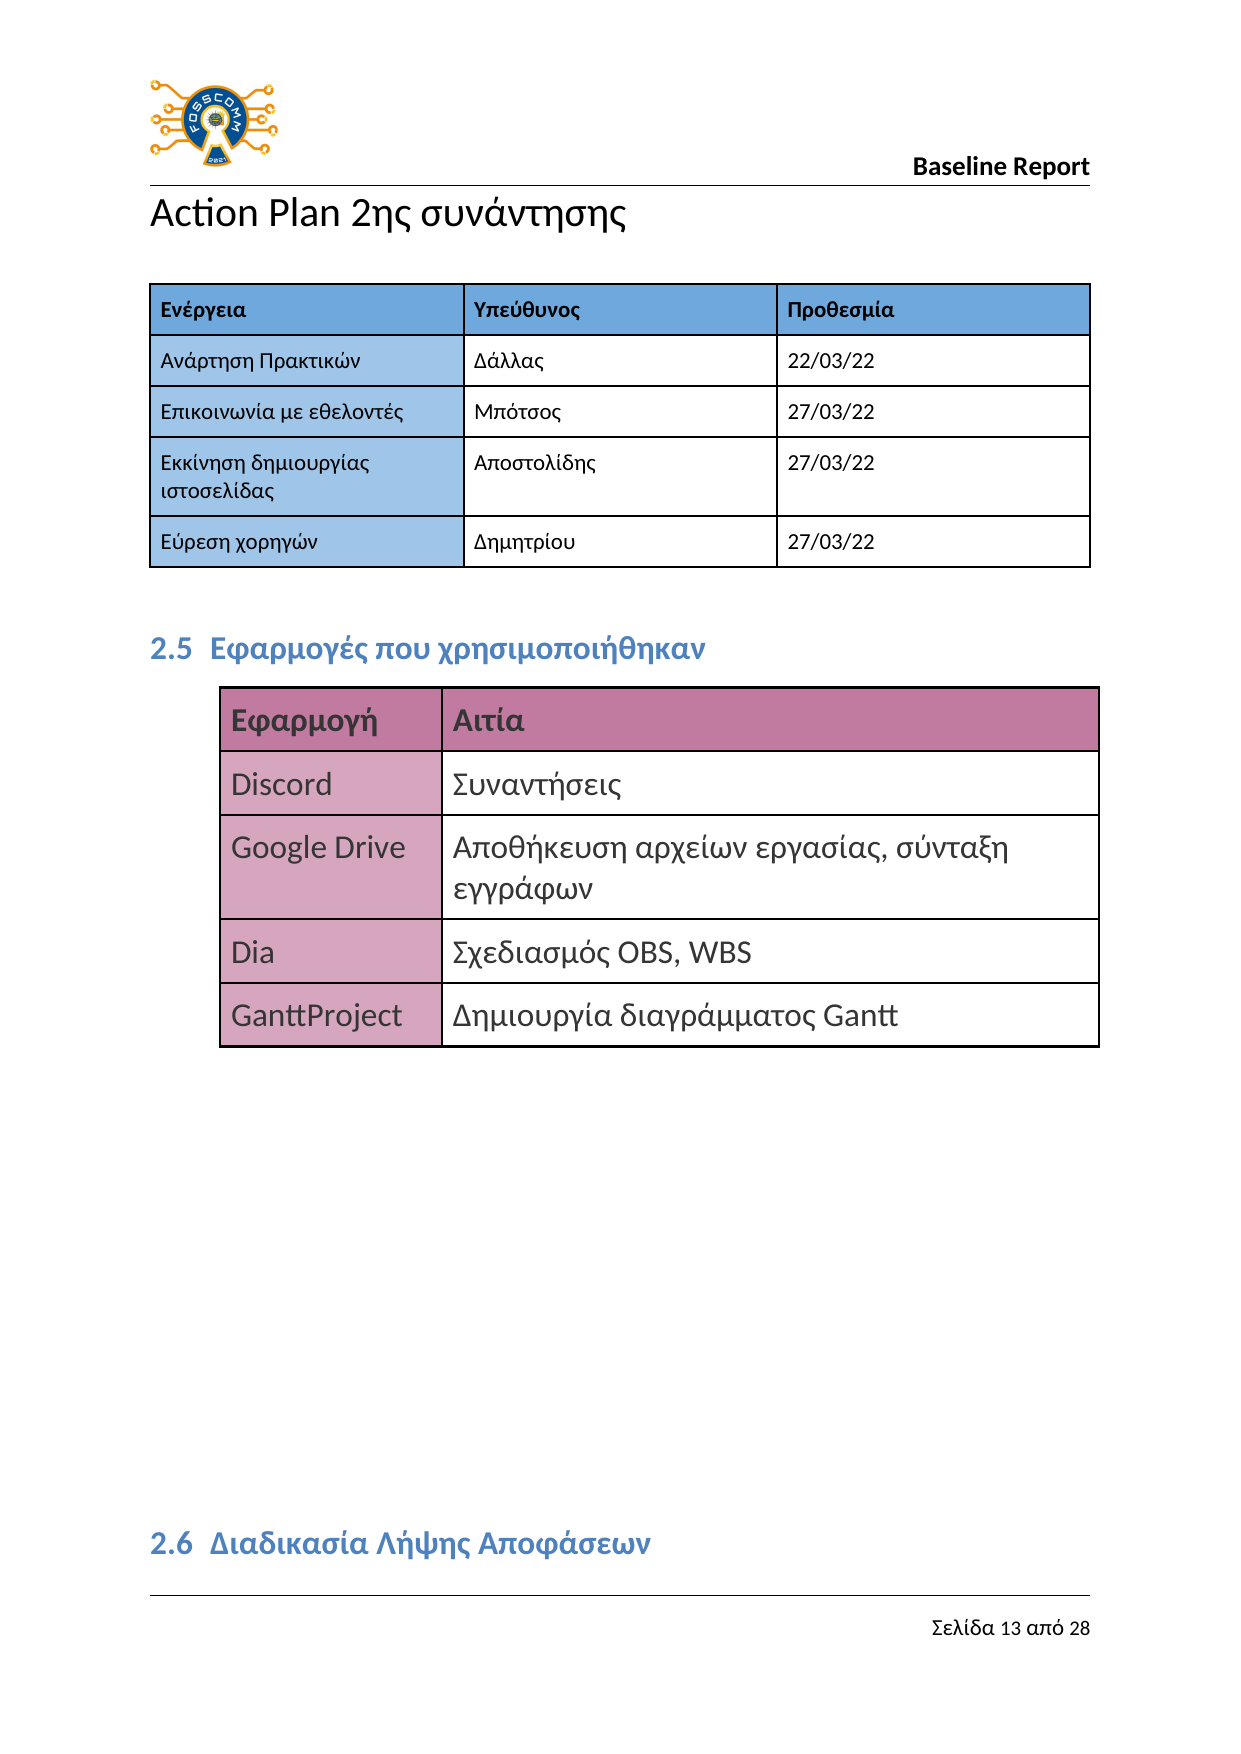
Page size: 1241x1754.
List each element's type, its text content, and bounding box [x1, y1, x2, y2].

table_cell Επικοινωνία με εθελοντές [151, 387, 463, 436]
table_cell Αποστολίδης [465, 438, 776, 515]
table_cell 22/03/22 [778, 336, 1089, 385]
subtitle Εφαρμογές που χρησιμοποιήθηκαν [150, 627, 1090, 668]
table_cell Δημιουργία διαγράμματος Gantt [443, 984, 1098, 1045]
table_header Υπεύθυνος [465, 285, 776, 334]
table_cell GanttProject [221, 984, 441, 1045]
table_cell 27/03/22 [778, 438, 1089, 515]
table_cell Δάλλας [465, 336, 776, 385]
table_cell 27/03/22 [778, 517, 1089, 566]
table_cell Ανάρτηση Πρακτικών [151, 336, 463, 385]
table_header Αιτία [443, 689, 1098, 750]
table_cell Σχεδιασμός OBS, WBS [443, 920, 1098, 982]
table_cell Discord [221, 752, 441, 814]
table_cell Συναντήσεις [443, 752, 1098, 814]
table_header Ενέργεια [151, 285, 463, 334]
table_cell Εκκίνηση δημιουργίας ιστοσελίδας [151, 438, 463, 515]
table_cell Dia [221, 920, 441, 982]
table_header Εφαρμογή [221, 689, 441, 750]
table_header Προθεσμία [778, 285, 1089, 334]
list Διαδικασία Λήψης Αποφάσεων [150, 1522, 1090, 1562]
title Action Plan 2ης συνάντησης [150, 186, 1090, 237]
table_cell 27/03/22 [778, 387, 1089, 436]
picture [150, 73, 278, 176]
table_cell Google Drive [221, 816, 441, 918]
table_cell Αποθήκευση αρχείων εργασίας, σύνταξη εγγράφων [443, 816, 1098, 918]
table_cell Μπότσος [465, 387, 776, 436]
table_cell Εύρεση χορηγών [151, 517, 463, 566]
table_cell Δημητρίου [465, 517, 776, 566]
